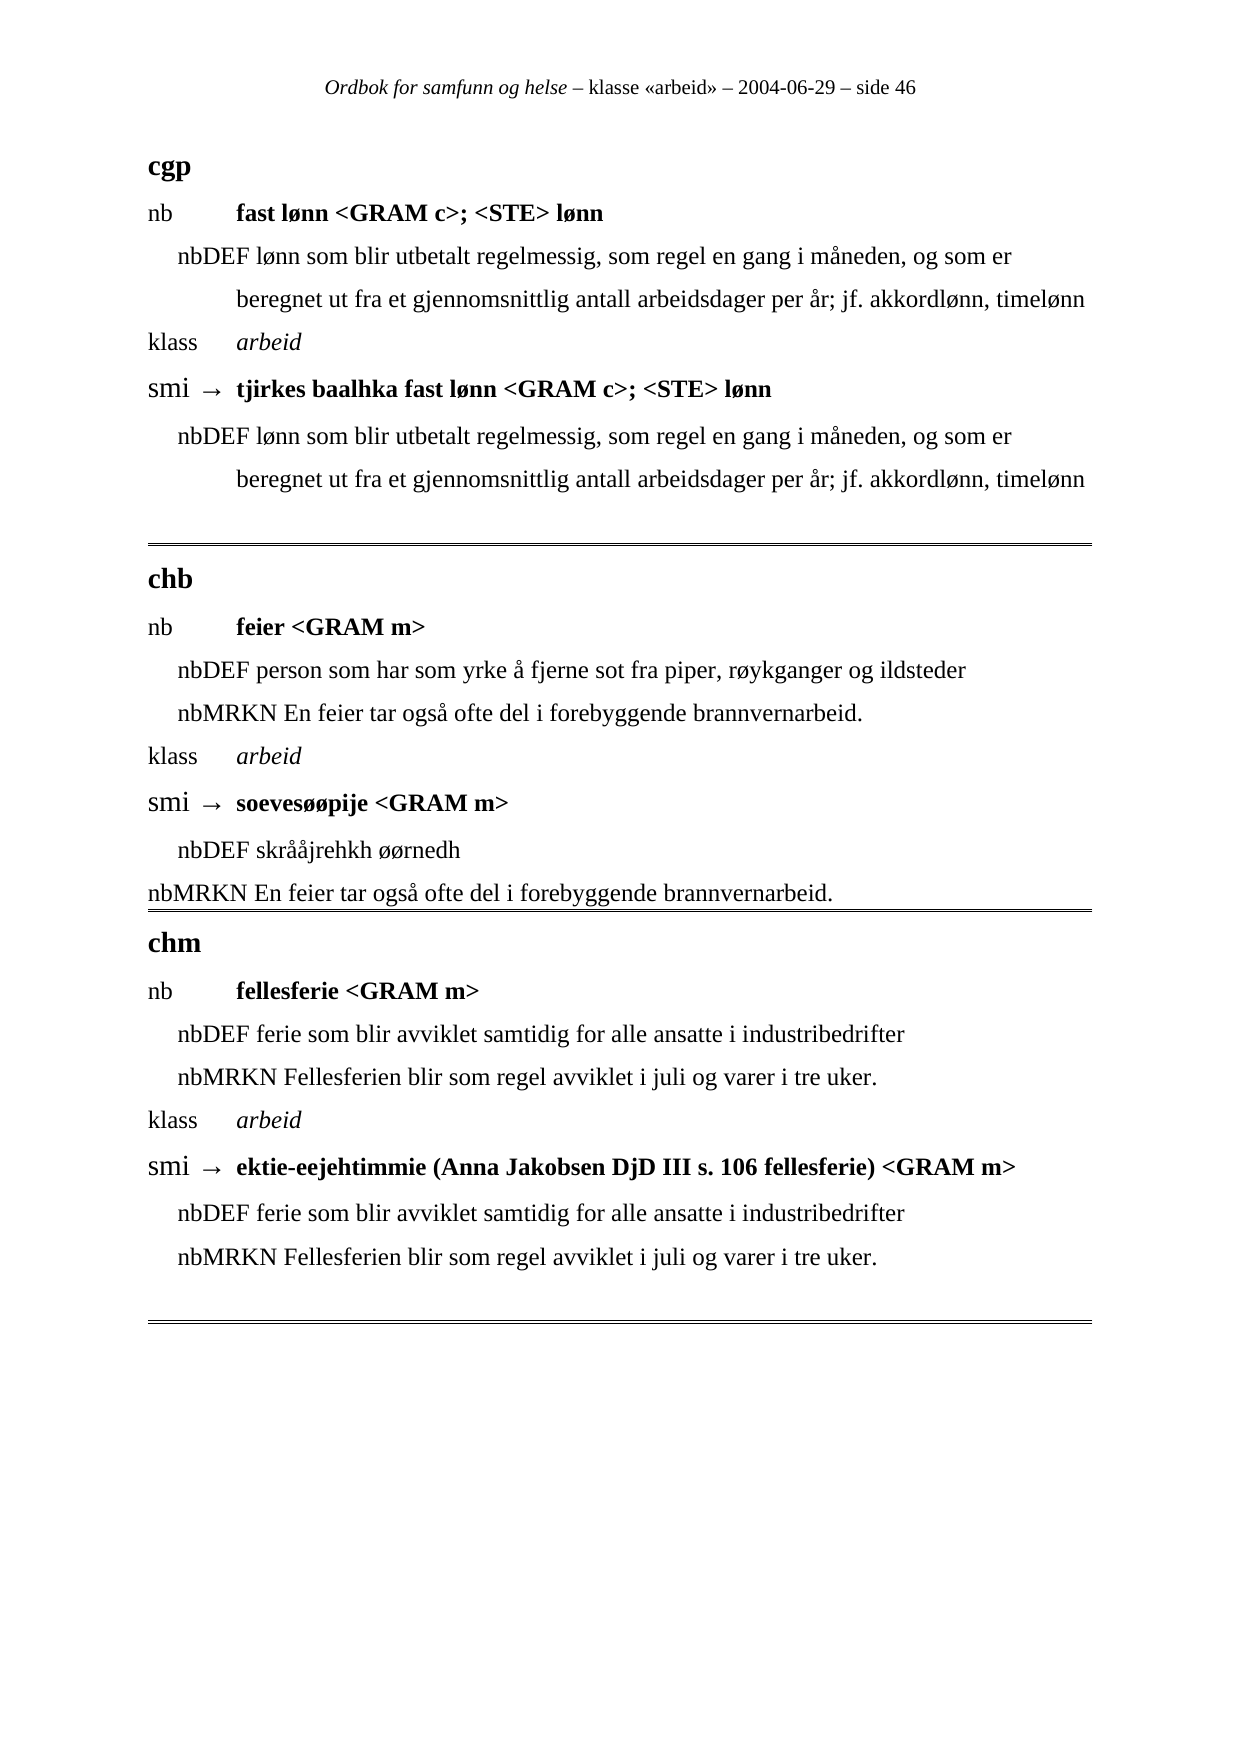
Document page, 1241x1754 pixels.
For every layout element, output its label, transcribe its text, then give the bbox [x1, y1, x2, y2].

text chb [148, 562, 1092, 595]
text klass arbeid [148, 1105, 1092, 1134]
text nbMRKN Fellesferien blir som regel avviklet i juli og varer i tre uker. [177, 1062, 1092, 1091]
text klass arbeid [148, 327, 1092, 356]
text klass arbeid [148, 741, 1092, 770]
text nbMRKN En feier tar også ofte del i forebyggende brannvernarbeid. [148, 878, 1092, 909]
text nbDEF lønn som blir utbetalt regelmessig, som regel en gang i måneden, og som er beregnet ut fra et gjennomsnittlig antall arbeidsdager per år; jf. akkordlønn, timelønn [177, 421, 1092, 493]
text nb fellesferie <GRAM m> [148, 976, 1092, 1004]
text chm [148, 925, 1092, 959]
text nbDEF person som har som yrke å fjerne sot fra piper, røykganger og ildsteder [177, 655, 1092, 684]
text nbMRKN En feier tar også ofte del i forebyggende brannvernarbeid. [177, 698, 1092, 727]
text nbDEF ferie som blir avviklet samtidig for alle ansatte i industribedrifter [177, 1198, 1092, 1227]
text cgp [148, 148, 1092, 181]
text nbDEF lønn som blir utbetalt regelmessig, som regel en gang i måneden, og som er beregnet ut fra et gjennomsnittlig antall arbeidsdager per år; jf. akkordlønn, timelønn [177, 241, 1092, 313]
text nbDEF ferie som blir avviklet samtidig for alle ansatte i industribedrifter [177, 1019, 1092, 1048]
text nbDEF skrååjrehkh øørnedh [177, 835, 1092, 863]
text nbMRKN Fellesferien blir som regel avviklet i juli og varer i tre uker. [177, 1242, 1092, 1270]
text smi → tjirkes baalhka fast lønn <GRAM c>; <STE> lønn [148, 370, 1092, 404]
text nb feier <GRAM m> [148, 612, 1092, 641]
text smi → soevesøøpije <GRAM m> [148, 784, 1092, 818]
text smi → ektie-eejehtimmie (Anna Jakobsen DjD III s. 106 fellesferie) <GRAM m> [148, 1148, 1092, 1182]
text nb fast lønn <GRAM c>; <STE> lønn [148, 198, 1092, 227]
